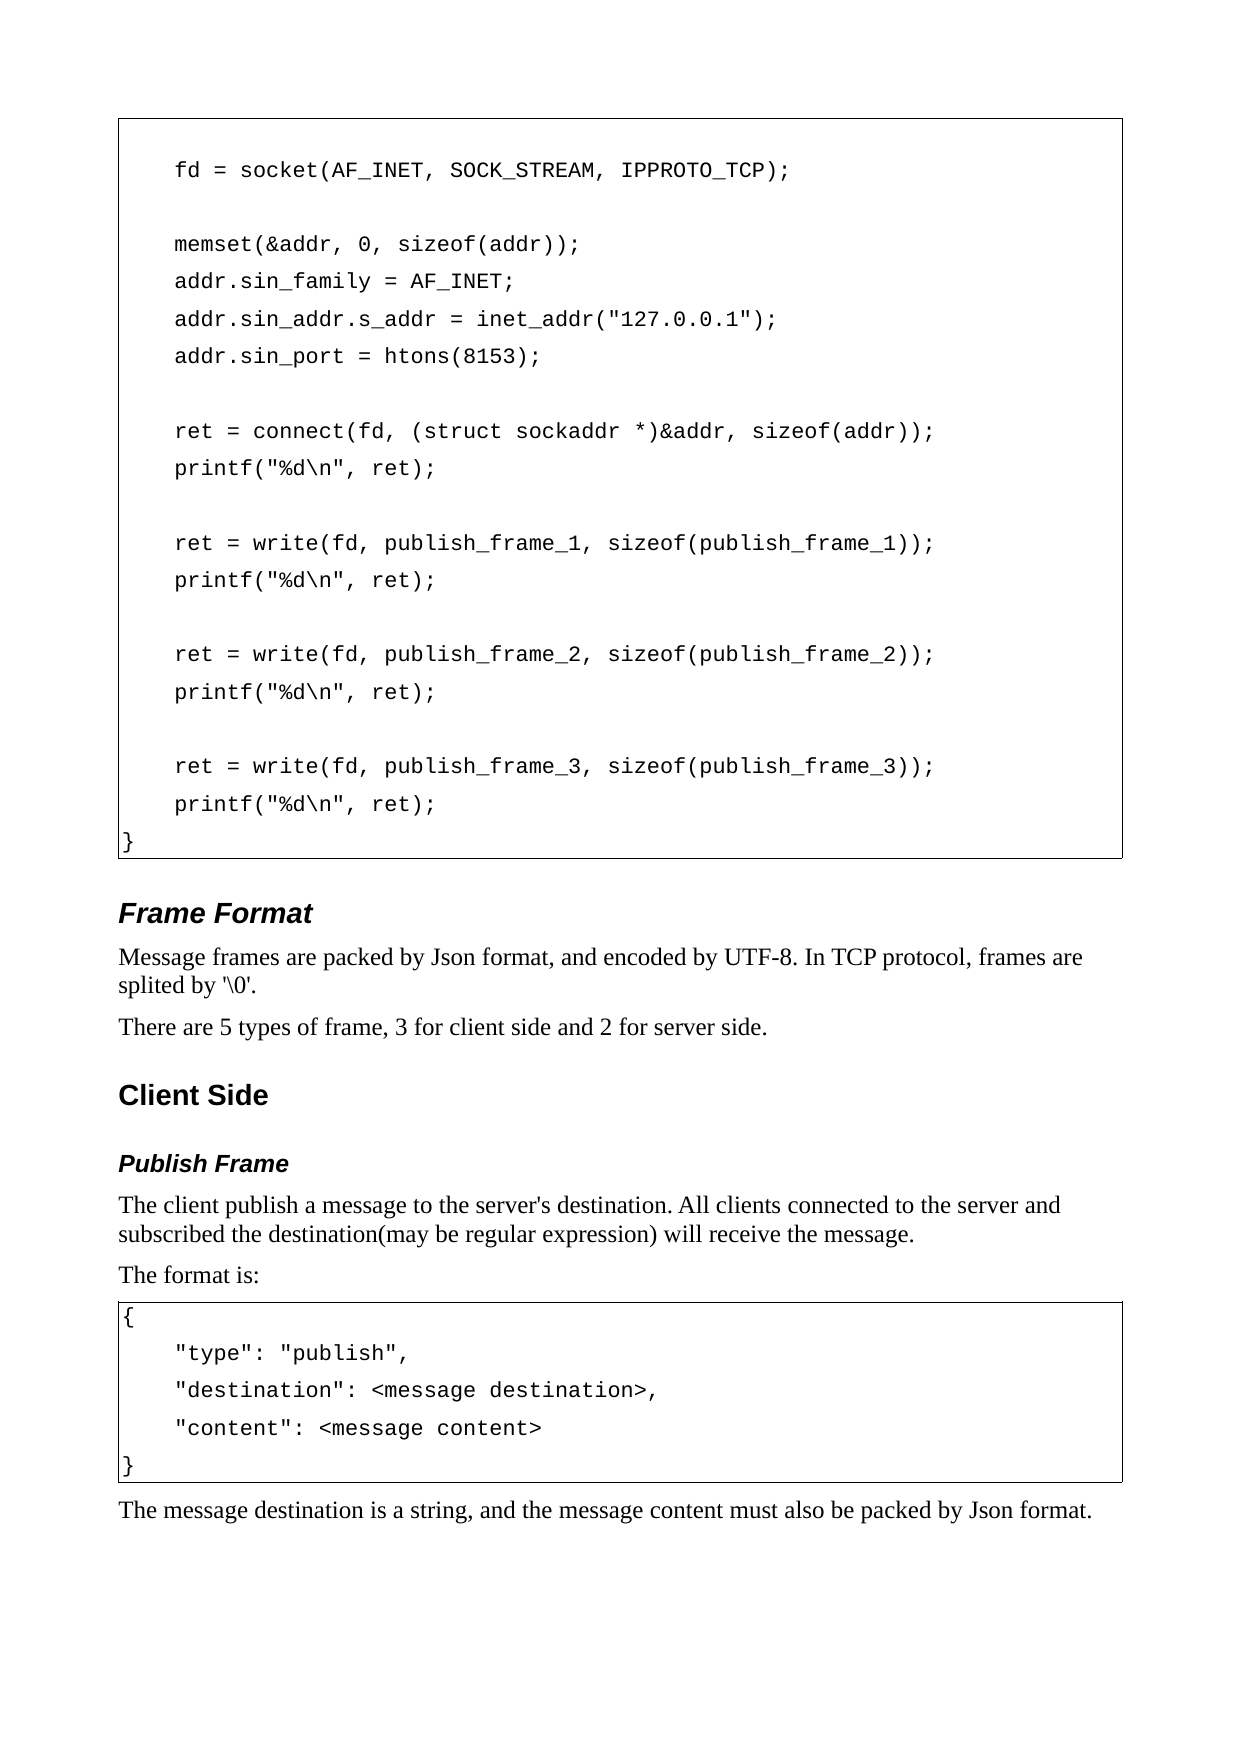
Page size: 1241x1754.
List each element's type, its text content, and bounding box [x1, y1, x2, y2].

subtitle Client Side [118, 1078, 1122, 1112]
text "content": <message content> [119, 1413, 1122, 1442]
text { [119, 1303, 1122, 1330]
text addr.sin_port = htons(8153); [119, 342, 1122, 370]
text ret = connect(fd, (struct sockaddr *)&addr, sizeof(addr)); [119, 416, 1122, 445]
text There are 5 types of frame, 3 for client side and 2 for server side. [118, 1012, 1122, 1041]
text fd = socket(AF_INET, SOCK_STREAM, IPPROTO_TCP); [119, 155, 1122, 184]
text printf("%d\n", ret); [119, 789, 1122, 818]
text The message destination is a string, and the message content must also be packed by Json format. [118, 1495, 1122, 1523]
text addr.sin_family = AF_INET; [119, 267, 1122, 296]
text printf("%d\n", ret); [119, 566, 1122, 594]
text The client publish a message to the server's destination. All clients connected to the server and subscribed the destination(may be regular expression) will receive the message. [118, 1190, 1122, 1248]
text addr.sin_addr.s_addr = inet_addr("127.0.0.1"); [119, 304, 1122, 333]
text ret = write(fd, publish_frame_3, sizeof(publish_frame_3)); [119, 752, 1122, 780]
subtitle Publish Frame [118, 1149, 1122, 1178]
text memset(&addr, 0, sizeof(addr)); [119, 230, 1122, 258]
subtitle Frame Format [118, 896, 1122, 929]
text Message frames are packed by Json format, and encoded by UTF-8. In TCP protocol, frames are splited by '\0'. [118, 942, 1122, 999]
text printf("%d\n", ret); [119, 454, 1122, 482]
text The format is: [118, 1260, 1122, 1289]
text printf("%d\n", ret); [119, 677, 1122, 706]
text "type": "publish", [119, 1339, 1122, 1367]
text ret = write(fd, publish_frame_1, sizeof(publish_frame_1)); [119, 528, 1122, 557]
text } [119, 827, 1122, 858]
text ret = write(fd, publish_frame_2, sizeof(publish_frame_2)); [119, 640, 1122, 668]
text "destination": <message destination>, [119, 1376, 1122, 1404]
text } [119, 1451, 1122, 1482]
